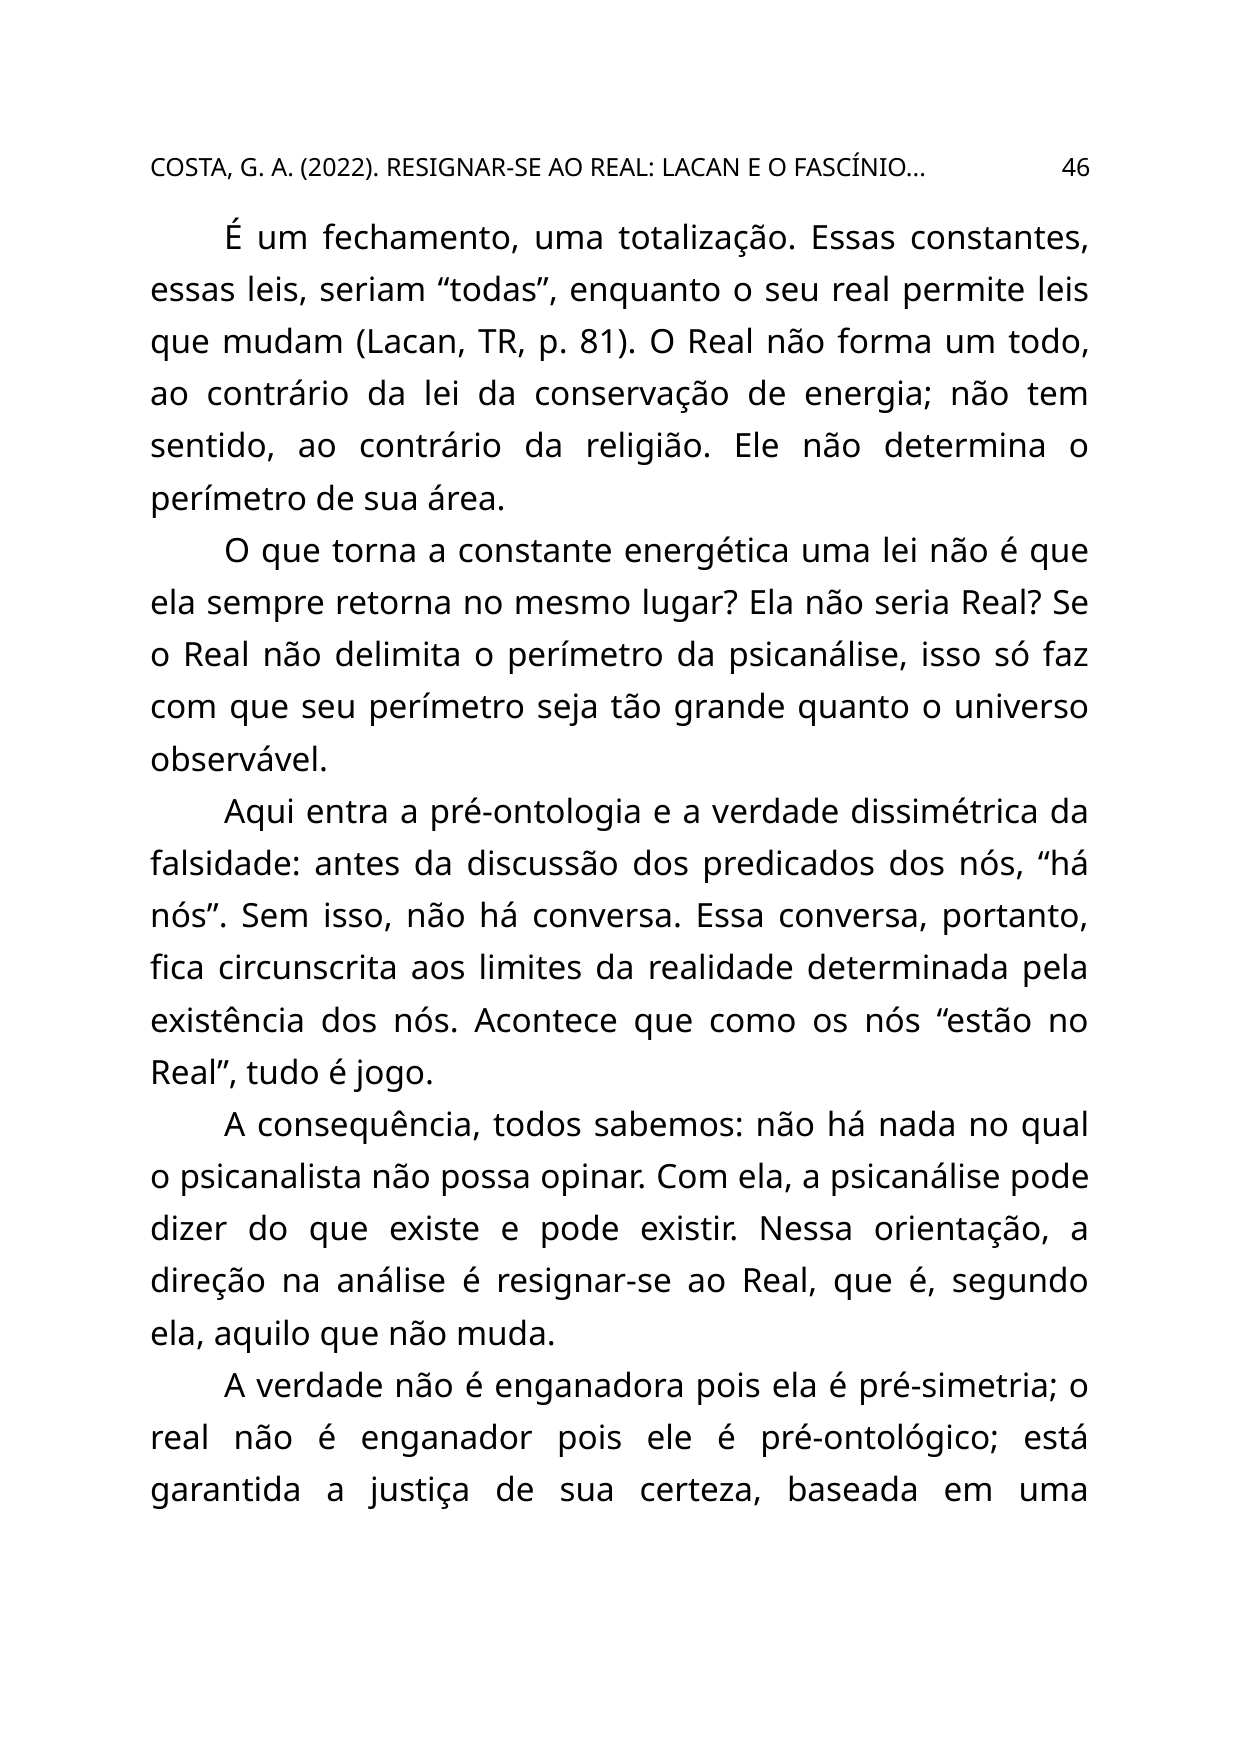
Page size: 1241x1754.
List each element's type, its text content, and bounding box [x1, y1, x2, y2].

text A consequência, todos sabemos: não há nada no qual o psicanalista não possa opinar. Com ela, a psicanálise pode dizer do que existe e pode existir. Nessa orientação, a direção na análise é resignar-se ao Real, que é, segundo ela, aquilo que não muda. [150, 1101, 1090, 1355]
text Aqui entra a pré-ontologia e a verdade dissimétrica da falsidade: antes da discussão dos predicados dos nós, “há nós”. Sem isso, não há conversa. Essa conversa, portanto, fica circunscrita aos limites da realidade determinada pela existência dos nós. Acontece que como os nós “estão no Real”, tudo é jogo. [150, 788, 1090, 1094]
text É um fechamento, uma totalização. Essas constantes, essas leis, seriam “todas”, enquanto o seu real permite leis que mudam (Lacan, TR, p. 81). O Real não forma um todo, ao contrário da lei da conservação de energia; não tem sentido, ao contrário da religião. Ele não determina o perímetro de sua área. [150, 213, 1090, 520]
text O que torna a constante energética uma lei não é que ela sempre retorna no mesmo lugar? Ela não seria Real? Se o Real não delimita o perímetro da psicanálise, isso só faz com que seu perímetro seja tão grande quanto o universo observável. [150, 527, 1090, 781]
text A verdade não é enganadora pois ela é pré-simetria; o real não é enganador pois ele é pré-ontológico; está garantida a justiça de sua certeza, baseada em uma [150, 1362, 1090, 1511]
